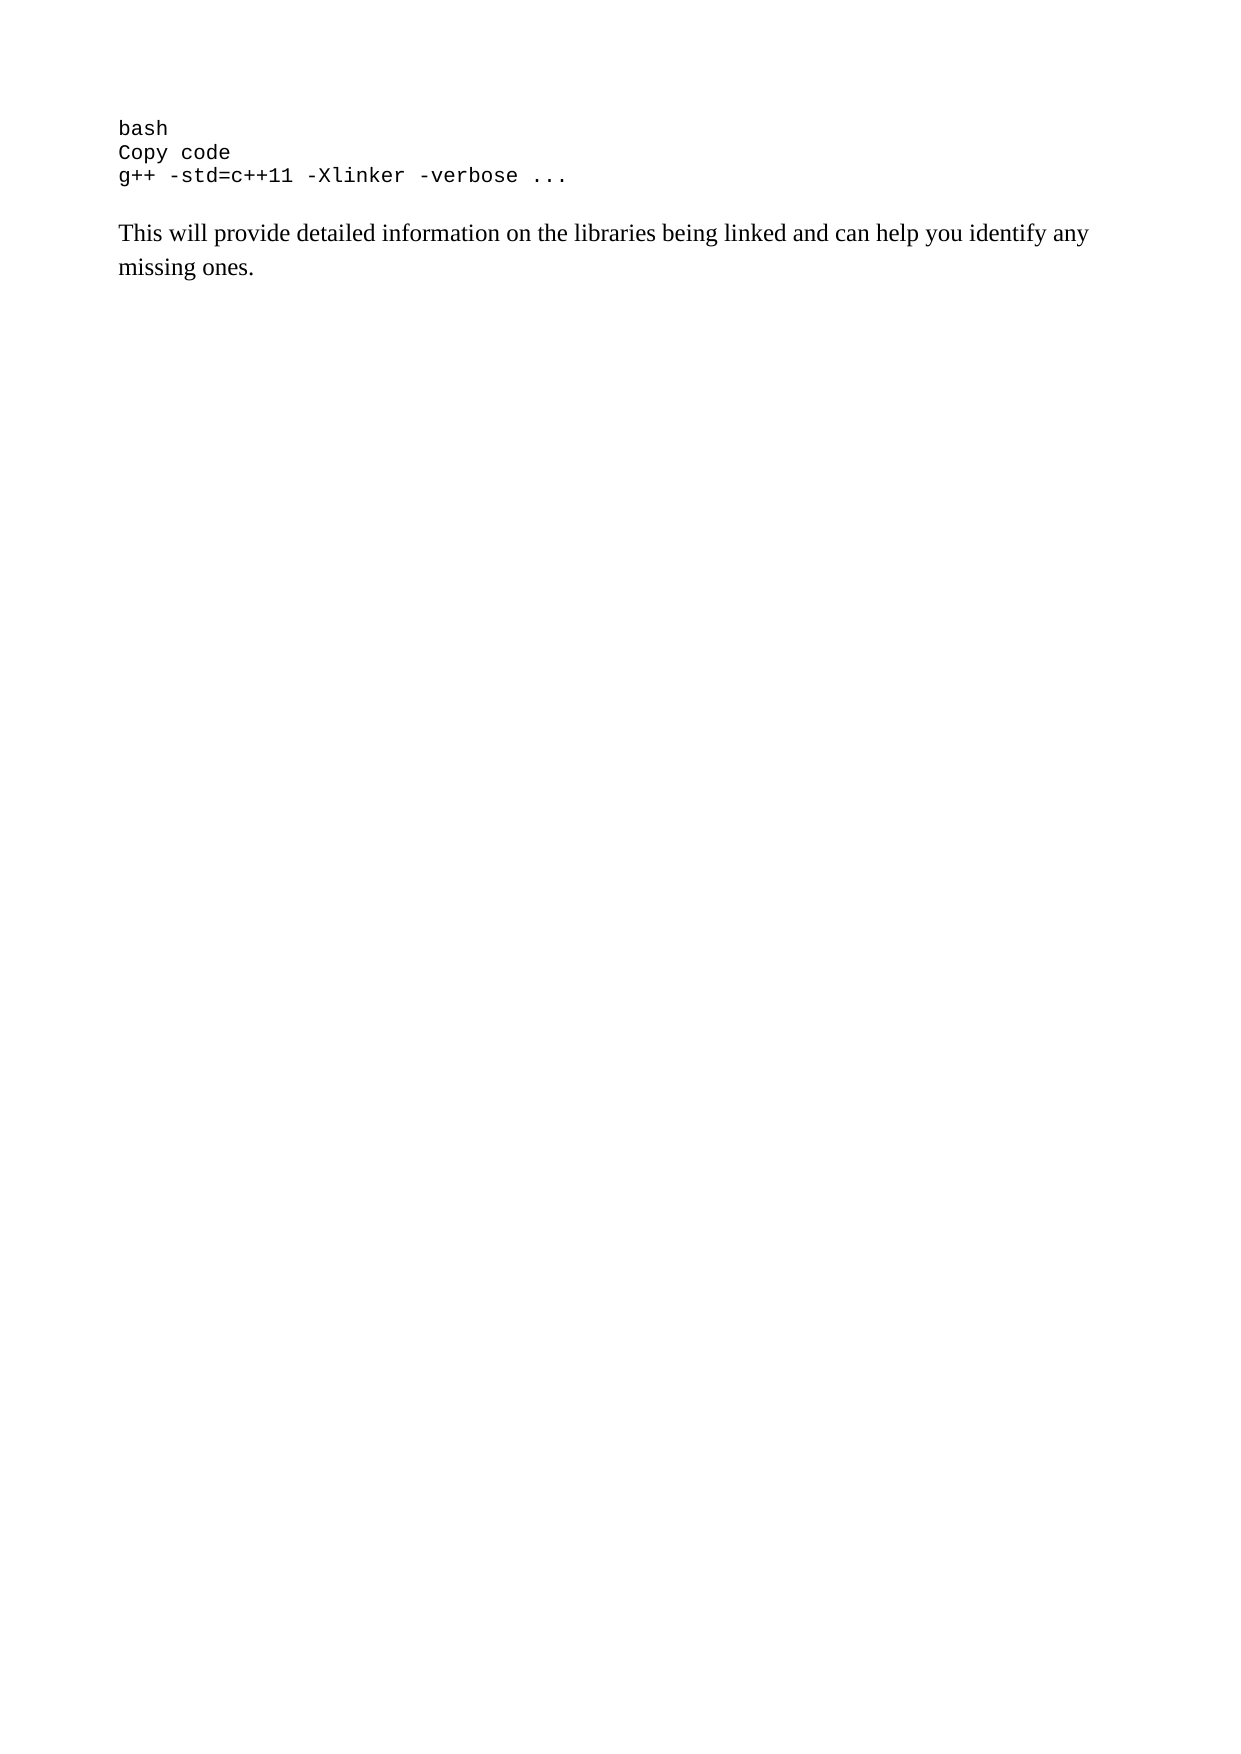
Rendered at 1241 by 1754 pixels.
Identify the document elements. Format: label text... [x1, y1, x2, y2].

text This will provide detailed information on the libraries being linked and can help you identify any missing ones. [118, 218, 1122, 280]
text Copy code [118, 142, 1122, 165]
text g++ -std=c++11 -Xlinker -verbose ... [118, 165, 1122, 189]
text bash [118, 118, 1122, 142]
